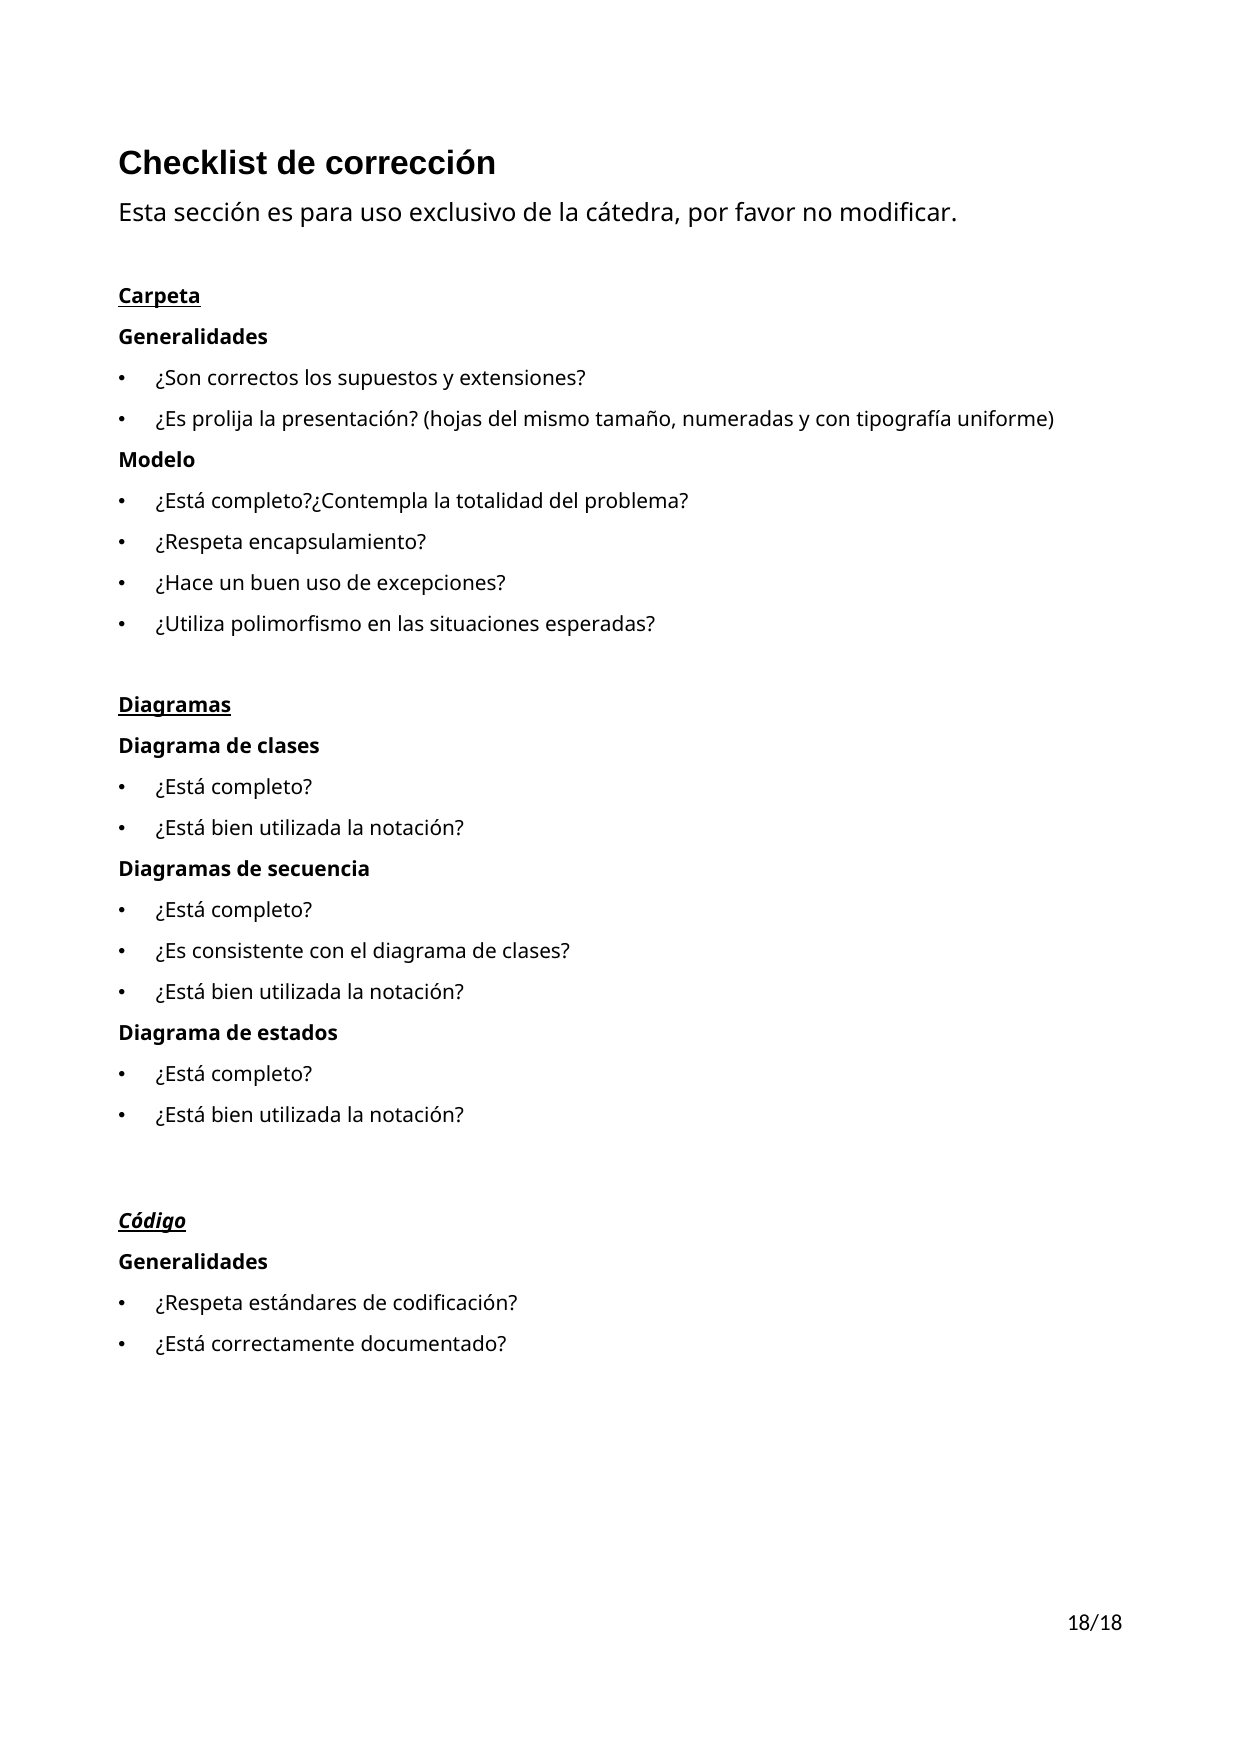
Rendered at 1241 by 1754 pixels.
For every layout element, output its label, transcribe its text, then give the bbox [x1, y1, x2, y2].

text Esta sección es para uso exclusivo de la cátedra, por favor no modificar. [118, 194, 1122, 228]
list ¿Está bien utilizada la notación? [81, 977, 1122, 1005]
list ¿Hace un buen uso de excepciones? [81, 568, 1122, 596]
text Código [118, 1206, 1122, 1234]
list ¿Respeta encapsulamiento? [81, 527, 1122, 555]
text Diagramas de secuencia [118, 854, 1122, 882]
list ¿Es consistente con el diagrama de clases? [81, 936, 1122, 964]
list ¿Está completo? [81, 772, 1122, 801]
list ¿Utiliza polimorfismo en las situaciones esperadas? [81, 609, 1122, 637]
text Carpeta [118, 281, 1122, 310]
subtitle Checklist de corrección [118, 143, 1122, 182]
list ¿Está completo? [81, 1059, 1122, 1087]
text Generalidades [118, 322, 1122, 351]
list ¿Está bien utilizada la notación? [81, 813, 1122, 842]
list ¿Respeta estándares de codificación? [81, 1288, 1122, 1316]
list ¿Está bien utilizada la notación? [81, 1100, 1122, 1128]
list ¿Está completo?¿Contempla la totalidad del problema? [81, 486, 1122, 514]
text Diagrama de estados [118, 1018, 1122, 1046]
text Modelo [118, 445, 1122, 473]
list ¿Está completo? [81, 895, 1122, 923]
text Generalidades [118, 1247, 1122, 1276]
list ¿Son correctos los supuestos y extensiones? [81, 363, 1122, 392]
text Diagrama de clases [118, 731, 1122, 760]
list ¿Es prolija la presentación? (hojas del mismo tamaño, numeradas y con tipografía uniforme) [81, 404, 1122, 433]
text Diagramas [118, 690, 1122, 719]
list ¿Está correctamente documentado? [81, 1329, 1122, 1357]
